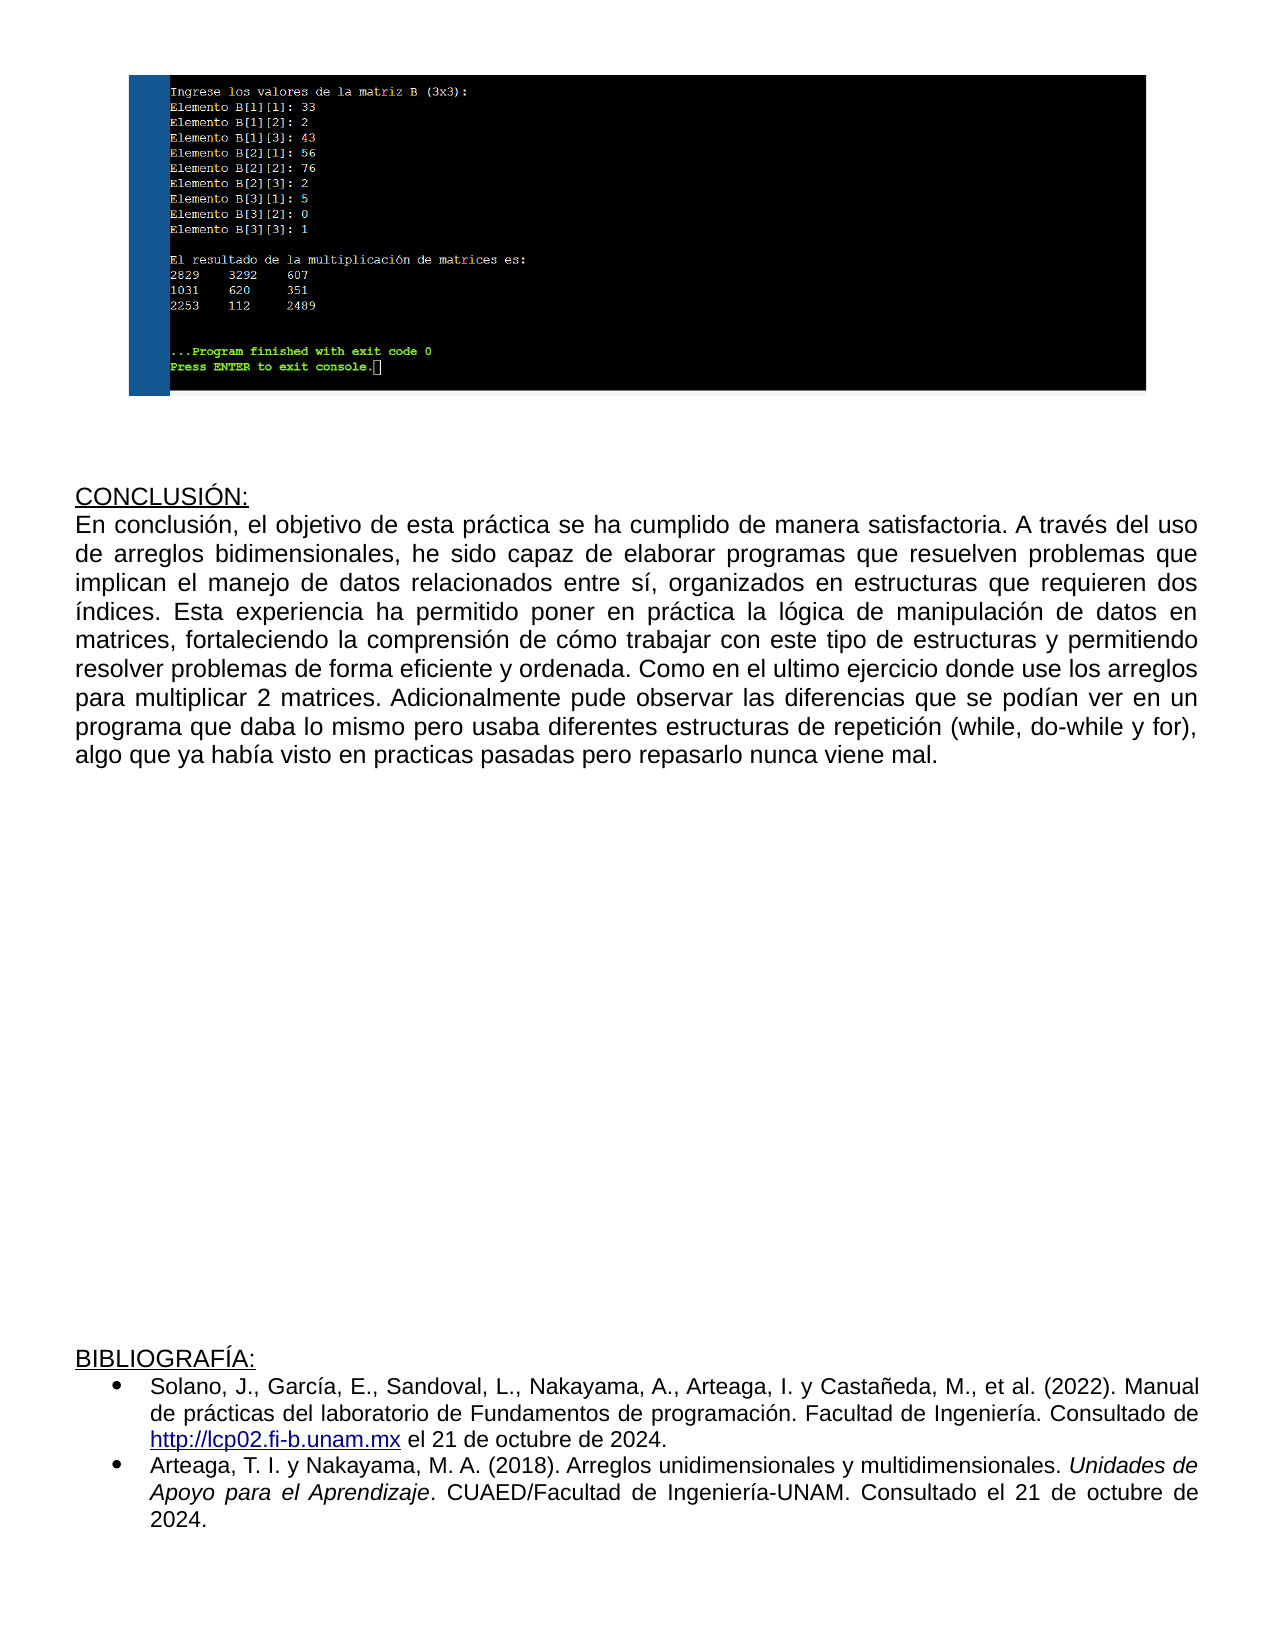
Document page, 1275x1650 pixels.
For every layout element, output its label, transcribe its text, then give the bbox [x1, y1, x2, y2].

text En conclusión, el objetivo de esta práctica se ha cumplido de manera satisfactoria. A través del uso de arreglos bidimensionales, he sido capaz de elaborar programas que resuelven problemas que implican el manejo de datos relacionados entre sí, organizados en estructuras que requieren dos índices. Esta experiencia ha permitido poner en práctica la lógica de manipulación de datos en matrices, fortaleciendo la comprensión de cómo trabajar con este tipo de estructuras y permitiendo resolver problemas de forma eficiente y ordenada. Como en el ultimo ejercicio donde use los arreglos para multiplicar 2 matrices. Adicionalmente pude observar las diferencias que se podían ver en un programa que daba lo mismo pero usaba diferentes estructuras de repetición (while, do-while y for), algo que ya había visto en practicas pasadas pero repasarlo nunca viene mal. [75, 510, 1200, 769]
text CONCLUSIÓN: [75, 481, 1200, 510]
text BIBLIOGRAFÍA: [75, 1344, 1200, 1373]
list Arteaga, T. I. y Nakayama, M. A. (2018). Arreglos unidimensionales y multidimensionales. Unidades de Apoyo para el Aprendizaje. CUAED/Facultad de Ingeniería-UNAM. Consultado el 21 de octubre de 2024. [112, 1452, 1200, 1532]
list Solano, J., García, E., Sandoval, L., Nakayama, A., Arteaga, I. y Castañeda, M., et al. (2022). Manual de prácticas del laboratorio de Fundamentos de programación. Facultad de Ingeniería. Consultado de http://lcp02.fi-b.unam.mx el 21 de octubre de 2024. [112, 1373, 1200, 1452]
